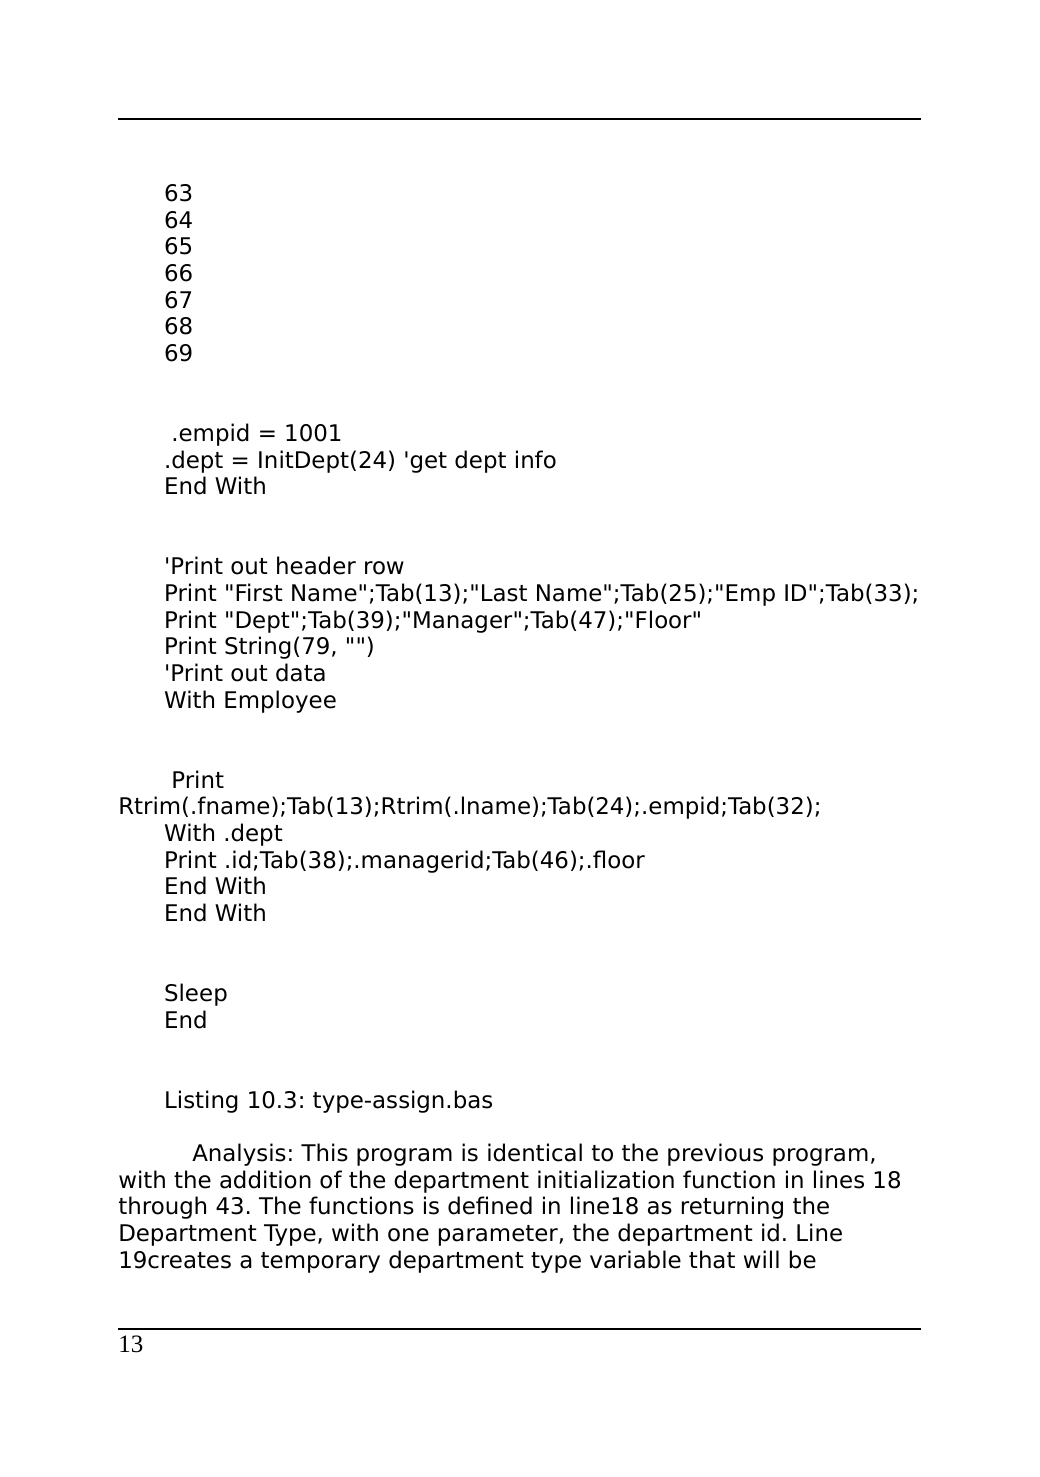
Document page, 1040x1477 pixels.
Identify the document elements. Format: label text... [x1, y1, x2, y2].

text Sleep [118, 980, 921, 1007]
text End [118, 1007, 921, 1033]
text 65 [118, 233, 921, 260]
text 'Print out header row [118, 553, 921, 580]
text 'Print out data [118, 660, 921, 687]
text Print "First Name";Tab(13);"Last Name";Tab(25);"Emp ID";Tab(33); [118, 580, 921, 607]
text With .dept [118, 820, 921, 847]
text Print String(79, "") [118, 633, 921, 660]
text With Employee [118, 687, 921, 713]
text 67 [118, 287, 921, 313]
text 64 [118, 207, 921, 233]
text Print Rtrim(.fname);Tab(13);Rtrim(.lname);Tab(24);.empid;Tab(32); [118, 767, 921, 820]
text .empid = 1001 [118, 420, 921, 447]
text End With [118, 873, 921, 900]
text End With [118, 473, 921, 500]
text Print .id;Tab(38);.managerid;Tab(46);.floor [118, 847, 921, 873]
text Analysis: This program is identical to the previous program, with the addition of the department initialization function in lines 18 through 43. The functions is defined in line18 as returning the Department Type, with one parameter, the department id. Line 19creates a temporary department type variable that will be [118, 1140, 921, 1273]
text 68 [118, 313, 921, 340]
text 66 [118, 260, 921, 287]
text 69 [118, 340, 921, 367]
text End With [118, 900, 921, 927]
text Print "Dept";Tab(39);"Manager";Tab(47);"Floor" [118, 607, 921, 633]
text Listing 10.3: type-assign.bas [118, 1087, 921, 1113]
text .dept = InitDept(24) 'get dept info [118, 447, 921, 473]
text 63 [118, 180, 921, 207]
